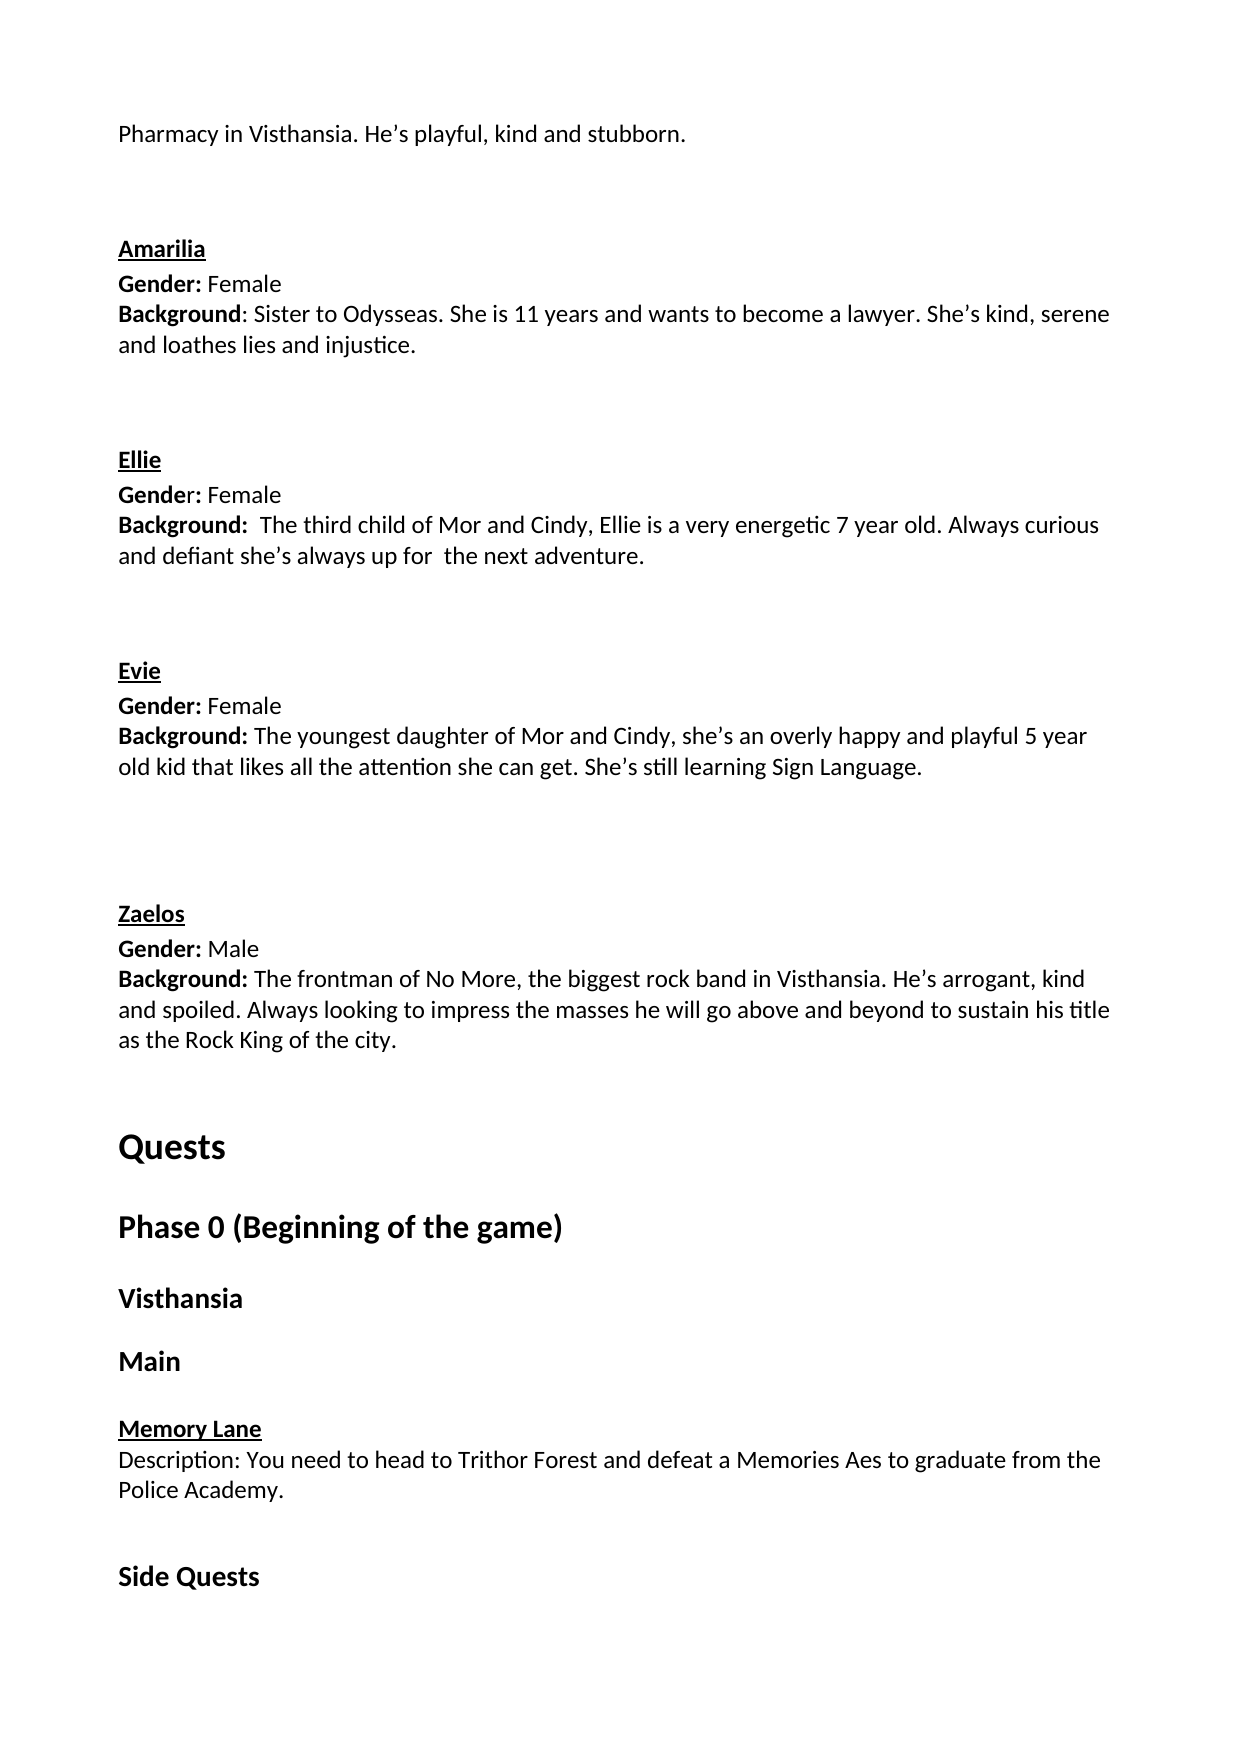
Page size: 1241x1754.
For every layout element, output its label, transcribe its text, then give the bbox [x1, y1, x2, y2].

text Gender: Female [118, 479, 1122, 509]
subtitle Evie [118, 655, 1122, 686]
subtitle Side Quests [118, 1558, 1122, 1594]
text Gender: Female [118, 690, 1122, 720]
subtitle Quests [118, 1123, 1122, 1169]
text Gender: Male [118, 933, 1122, 963]
subtitle Main [118, 1343, 1122, 1379]
subtitle Zaelos [118, 898, 1122, 929]
text Background: The frontman of No More, the biggest rock band in Visthansia. He’s arrogant, kind and spoiled. Always looking to impress the masses he will go above and beyond to sustain his title as the Rock King of the city. [118, 963, 1122, 1055]
text Gender: Female [118, 268, 1122, 298]
text Description: You need to head to Trithor Forest and defeat a Memories Aes to graduate from the Police Academy. [118, 1444, 1122, 1505]
text Pharmacy in Visthansia. He’s playful, kind and stubborn. [118, 118, 1122, 149]
subtitle Visthansia [118, 1280, 1122, 1316]
text Memory Lane [118, 1413, 1122, 1444]
subtitle Ellie [118, 444, 1122, 475]
text Background: The youngest daughter of Mor and Cindy, she’s an overly happy and playful 5 year old kid that likes all the attention she can get. She’s still learning Sign Language. [118, 720, 1122, 781]
text Background: Sister to Odysseas. She is 11 years and wants to become a lawyer. She’s kind, serene and loathes lies and injustice. [118, 298, 1122, 359]
subtitle Phase 0 (Beginning of the game) [118, 1206, 1122, 1247]
text Background: The third child of Mor and Cindy, Ellie is a very energetic 7 year old. Always curious and defiant she’s always up for the next adventure. [118, 509, 1122, 571]
subtitle Amarilia [118, 233, 1122, 264]
